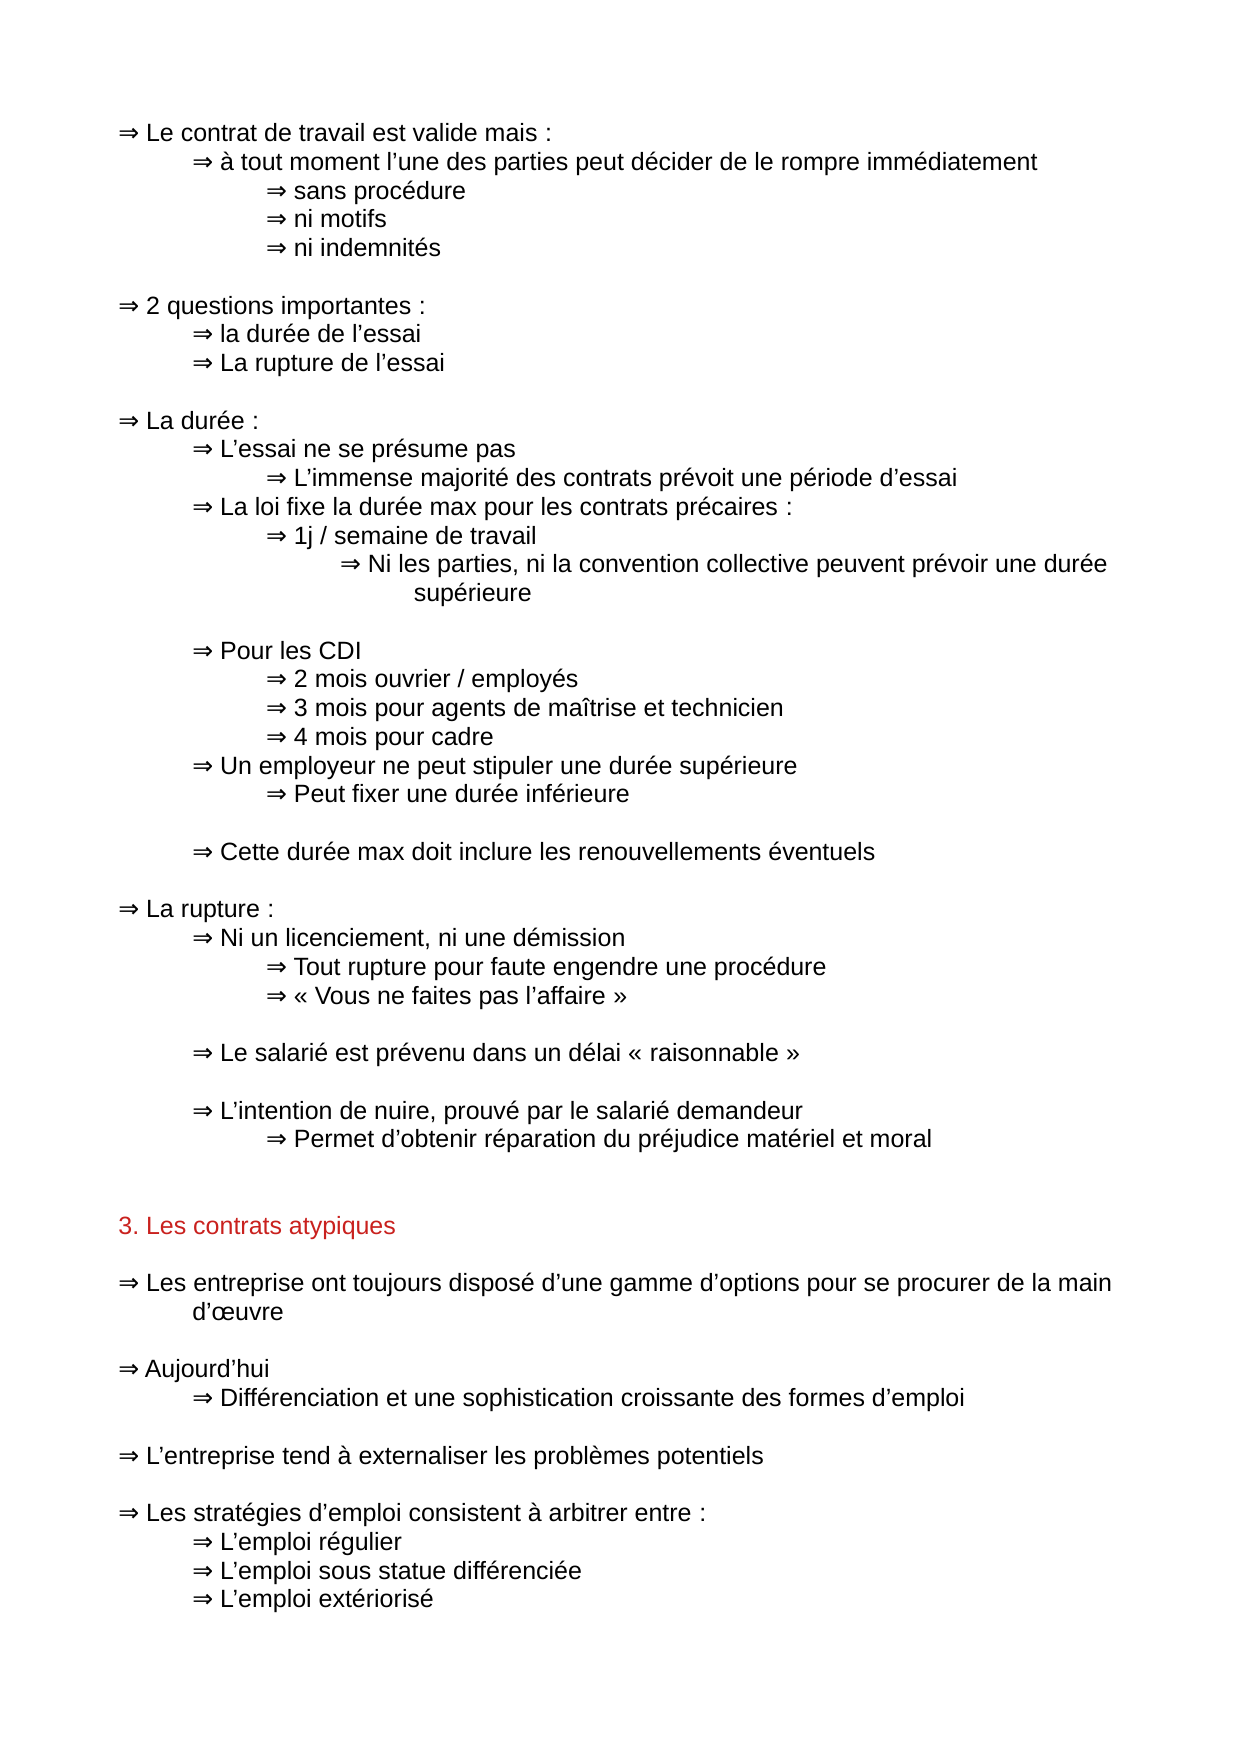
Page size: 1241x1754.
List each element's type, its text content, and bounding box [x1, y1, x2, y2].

text ⇒ Pour les CDI [118, 636, 1122, 664]
text ⇒ 3 mois pour agents de maîtrise et technicien [118, 693, 1122, 722]
text ⇒ L’immense majorité des contrats prévoit une période d’essai [118, 463, 1122, 492]
text ⇒ Ni les parties, ni la convention collective peuvent prévoir une durée supérieure [118, 549, 1122, 607]
text ⇒ La rupture : [118, 894, 1122, 923]
text ⇒ Aujourd’hui [118, 1354, 1122, 1383]
text ⇒ 2 mois ouvrier / employés [118, 664, 1122, 693]
text ⇒ L’emploi régulier [118, 1527, 1122, 1556]
text ⇒ Différenciation et une sophistication croissante des formes d’emploi [118, 1383, 1122, 1412]
text ⇒ 4 mois pour cadre [118, 722, 1122, 751]
text ⇒ Un employeur ne peut stipuler une durée supérieure [118, 751, 1122, 779]
text ⇒ sans procédure [118, 176, 1122, 204]
text ⇒ La loi fixe la durée max pour les contrats précaires : [118, 492, 1122, 521]
text ⇒ Peut fixer une durée inférieure [118, 779, 1122, 808]
text ⇒ la durée de l’essai [118, 319, 1122, 348]
text ⇒ Le contrat de travail est valide mais : [118, 118, 1122, 147]
text ⇒ L’essai ne se présume pas [118, 434, 1122, 463]
text ⇒ 1j / semaine de travail [118, 521, 1122, 549]
text ⇒ 2 questions importantes : [118, 291, 1122, 319]
text ⇒ L’intention de nuire, prouvé par le salarié demandeur [118, 1096, 1122, 1124]
text ⇒ Les entreprise ont toujours disposé d’une gamme d’options pour se procurer de la main d’œuvre [118, 1268, 1122, 1326]
text ⇒ Ni un licenciement, ni une démission [118, 923, 1122, 952]
text ⇒ Les stratégies d’emploi consistent à arbitrer entre : [118, 1498, 1122, 1527]
text ⇒ ni motifs [118, 204, 1122, 233]
text ⇒ ni indemnités [118, 233, 1122, 262]
text ⇒ La rupture de l’essai [118, 348, 1122, 377]
text ⇒ Le salarié est prévenu dans un délai « raisonnable » [118, 1038, 1122, 1067]
text ⇒ L’emploi sous statue différenciée [118, 1556, 1122, 1584]
text ⇒ « Vous ne faites pas l’affaire » [118, 981, 1122, 1009]
text ⇒ Tout rupture pour faute engendre une procédure [118, 952, 1122, 981]
text ⇒ à tout moment l’une des parties peut décider de le rompre immédiatement [118, 147, 1122, 176]
text ⇒ L’emploi extériorisé [118, 1584, 1122, 1613]
text ⇒ La durée : [118, 406, 1122, 434]
text ⇒ L’entreprise tend à externaliser les problèmes potentiels [118, 1441, 1122, 1469]
text ⇒ Cette durée max doit inclure les renouvellements éventuels [118, 837, 1122, 866]
text ⇒ Permet d’obtenir réparation du préjudice matériel et moral [118, 1124, 1122, 1153]
text 3. Les contrats atypiques [118, 1211, 1122, 1239]
